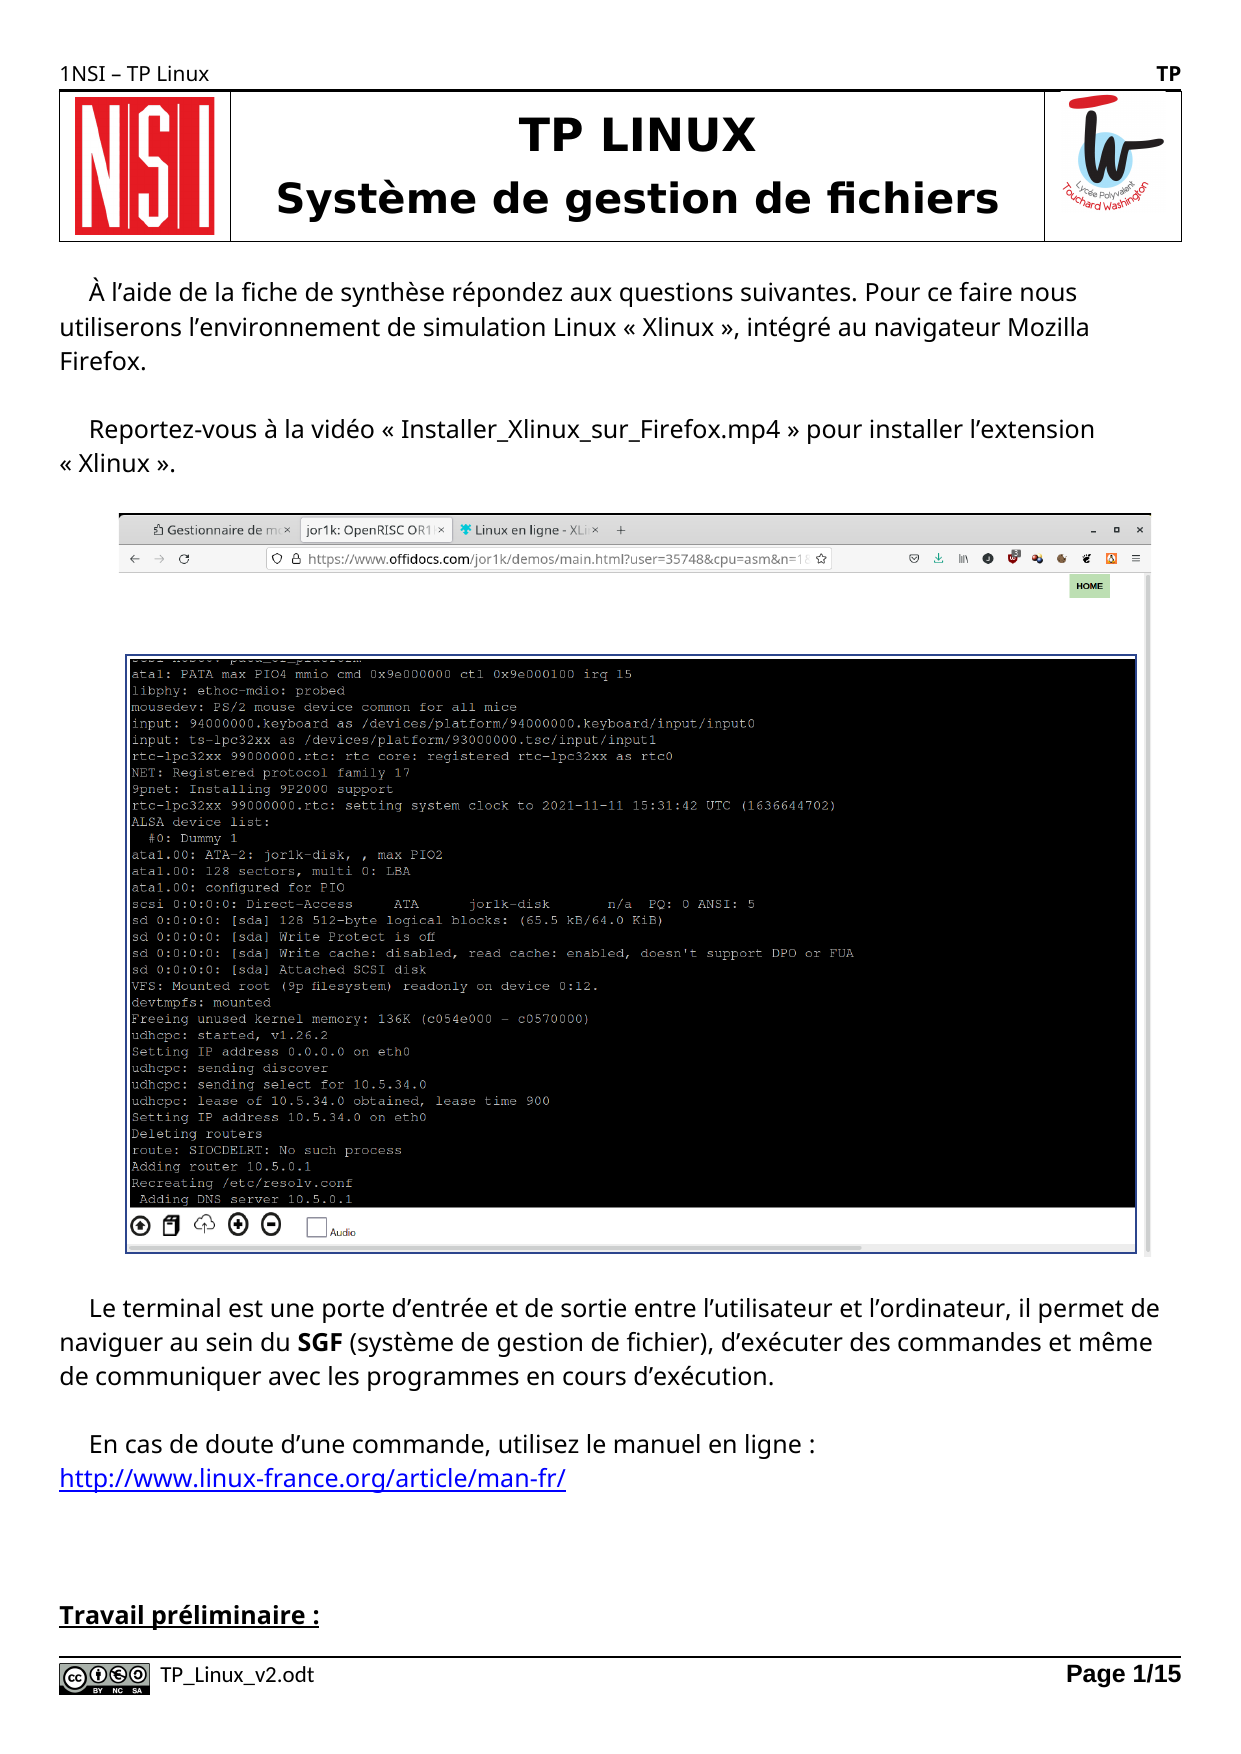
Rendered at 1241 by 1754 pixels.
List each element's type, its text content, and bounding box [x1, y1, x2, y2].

picture [118, 513, 1152, 1257]
text En cas de doute d’une commande, utilisez le manuel en ligne : http://www.linux-france.org/article/man-fr/ [59, 1427, 1181, 1495]
table_header [1045, 92, 1181, 241]
text Travail préliminaire : [59, 1597, 1181, 1631]
picture [1060, 91, 1166, 213]
text À l’aide de la fiche de synthèse répondez aux questions suivantes. Pour ce faire nous utiliserons l’environnement de simulation Linux « Xlinux », intégré au navigateur Mozilla Firefox. [59, 275, 1181, 377]
text Reportez-vous à la vidéo « Installer_Xlinux_sur_Firefox.mp4 » pour installer l’extension « Xlinux ». [59, 411, 1181, 479]
table_header [60, 92, 230, 241]
table_header TP LINUX Système de gestion de fichiers [231, 92, 1044, 241]
text Le terminal est une porte d’entrée et de sortie entre l’utilisateur et l’ordinateur, il permet de naviguer au sein du SGF (système de gestion de fichier), d’exécuter des commandes et même de communiquer avec les programmes en cours d’exécution. [59, 1291, 1181, 1393]
picture [59, 1663, 150, 1695]
